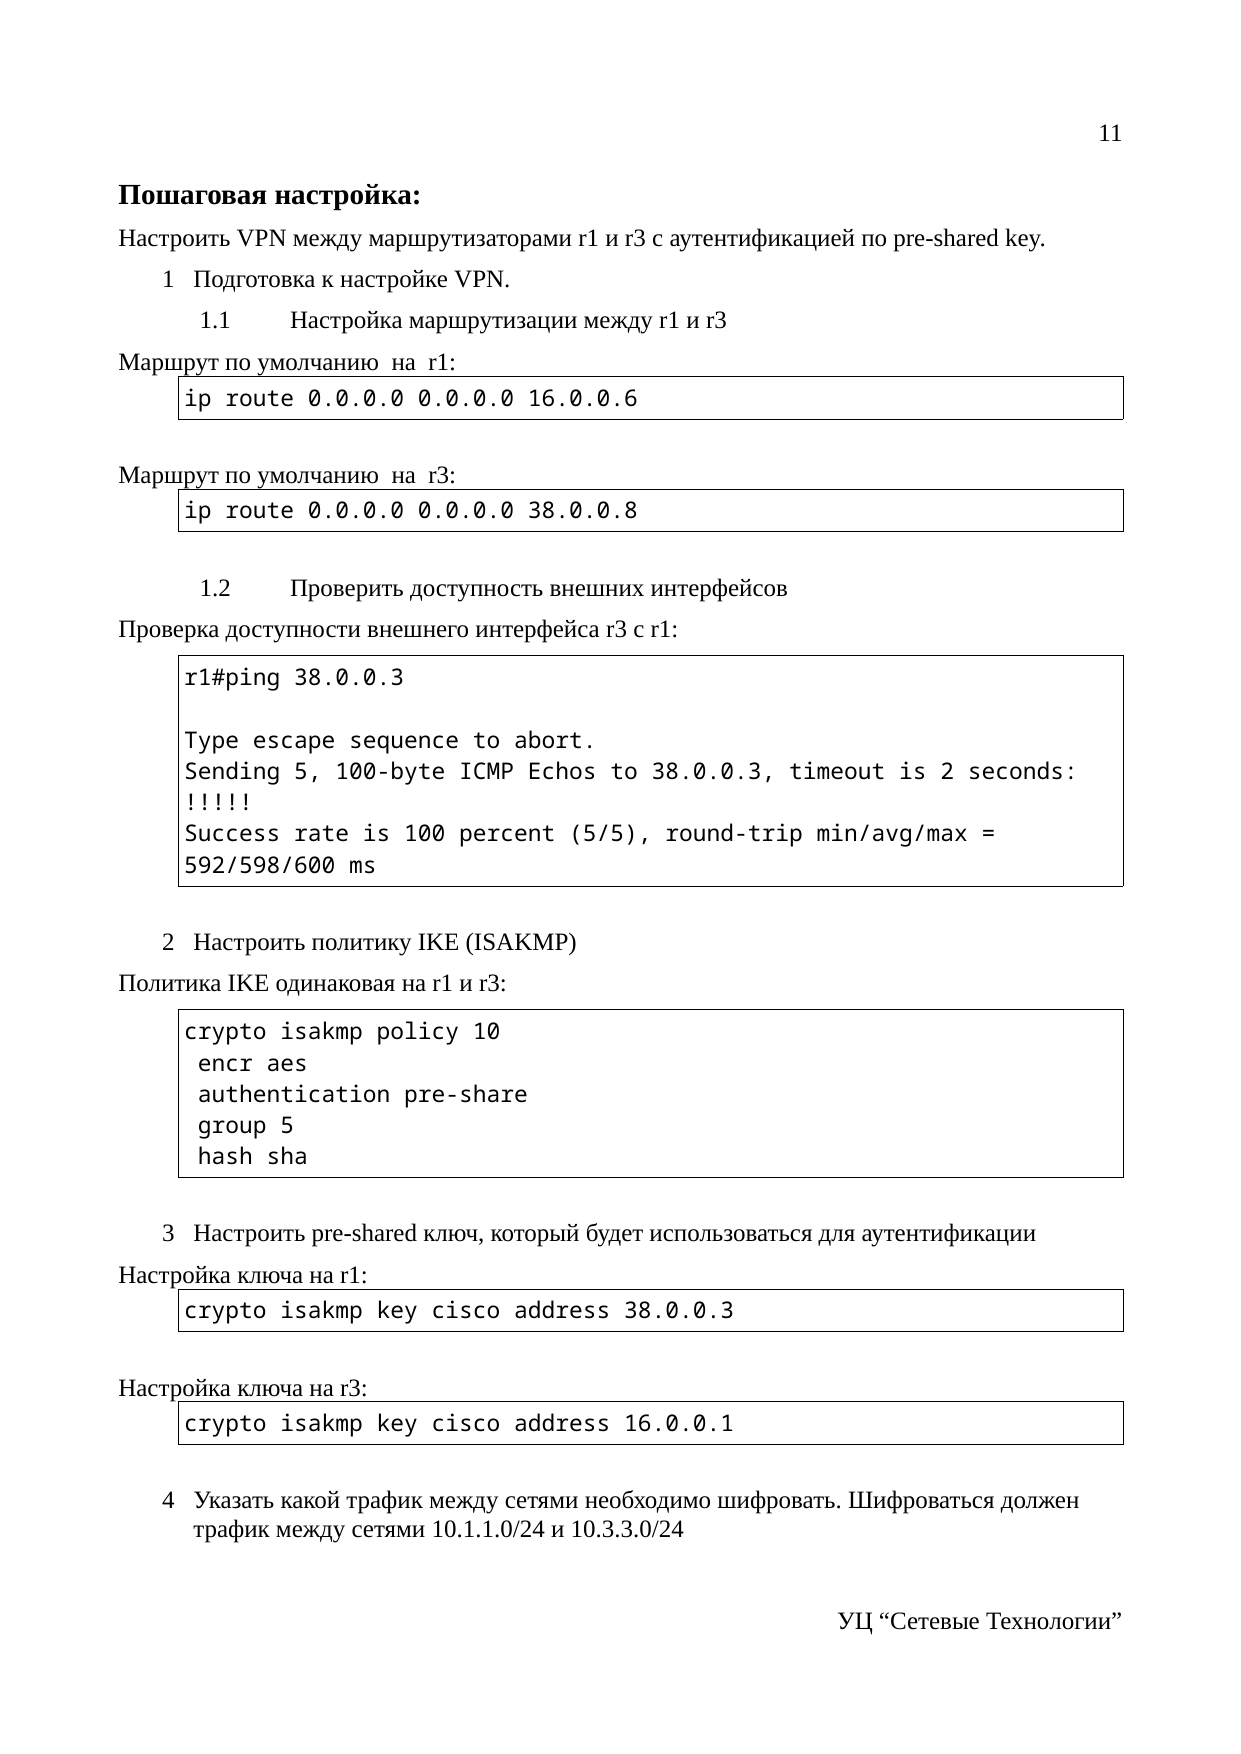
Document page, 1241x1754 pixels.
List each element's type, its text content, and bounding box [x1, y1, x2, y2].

list Настроить pre-shared ключ, который будет использоваться для аутентификации [156, 1218, 1122, 1247]
text Маршрут по умолчанию на r1: [118, 347, 1122, 376]
text Настроить VPN между маршрутизаторами r1 и r3 с аутентификацией по pre-shared key. [118, 223, 1122, 252]
table_header r1#ping 38.0.0.3 Type escape sequence to abort. Sending 5, 100-byte ICMP Echos to 38.0.0.3, timeout is 2 seconds: !!!!! Success rate is 100 percent (5/5), round-trip min/avg/max = 592/598/600 ms [179, 656, 1123, 886]
table_header crypto isakmp key cisco address 38.0.0.3 [179, 1290, 1123, 1331]
table_header ip route 0.0.0.0 0.0.0.0 38.0.0.8 [179, 490, 1123, 531]
text Проверка доступности внешнего интерфейса r3 с r1: [118, 614, 1122, 643]
list Проверить доступность внешних интерфейсов [193, 573, 1122, 601]
text Политика IKE одинаковая на r1 и r3: [118, 968, 1122, 997]
text Настройка ключа на r3: [118, 1373, 1122, 1401]
list Настройка маршрутизации между r1 и r3 [193, 306, 1122, 334]
list Подготовка к настройке VPN. [156, 264, 1122, 293]
list Настроить политику IKE (ISAKMP) [156, 927, 1122, 956]
text Пошаговая настройка: [118, 177, 1122, 211]
table_header crypto isakmp policy 10 encr aes authentication pre-share group 5 hash sha [179, 1010, 1123, 1177]
text Настройка ключа на r1: [118, 1260, 1122, 1288]
list Указать какой трафик между сетями необходимо шифровать. Шифроваться должен трафик между сетями 10.1.1.0/24 и 10.3.3.0/24 [156, 1486, 1122, 1543]
text Маршрут по умолчанию на r3: [118, 460, 1122, 488]
table_header crypto isakmp key cisco address 16.0.0.1 [179, 1402, 1123, 1444]
table_header ip route 0.0.0.0 0.0.0.0 16.0.0.6 [179, 377, 1123, 418]
